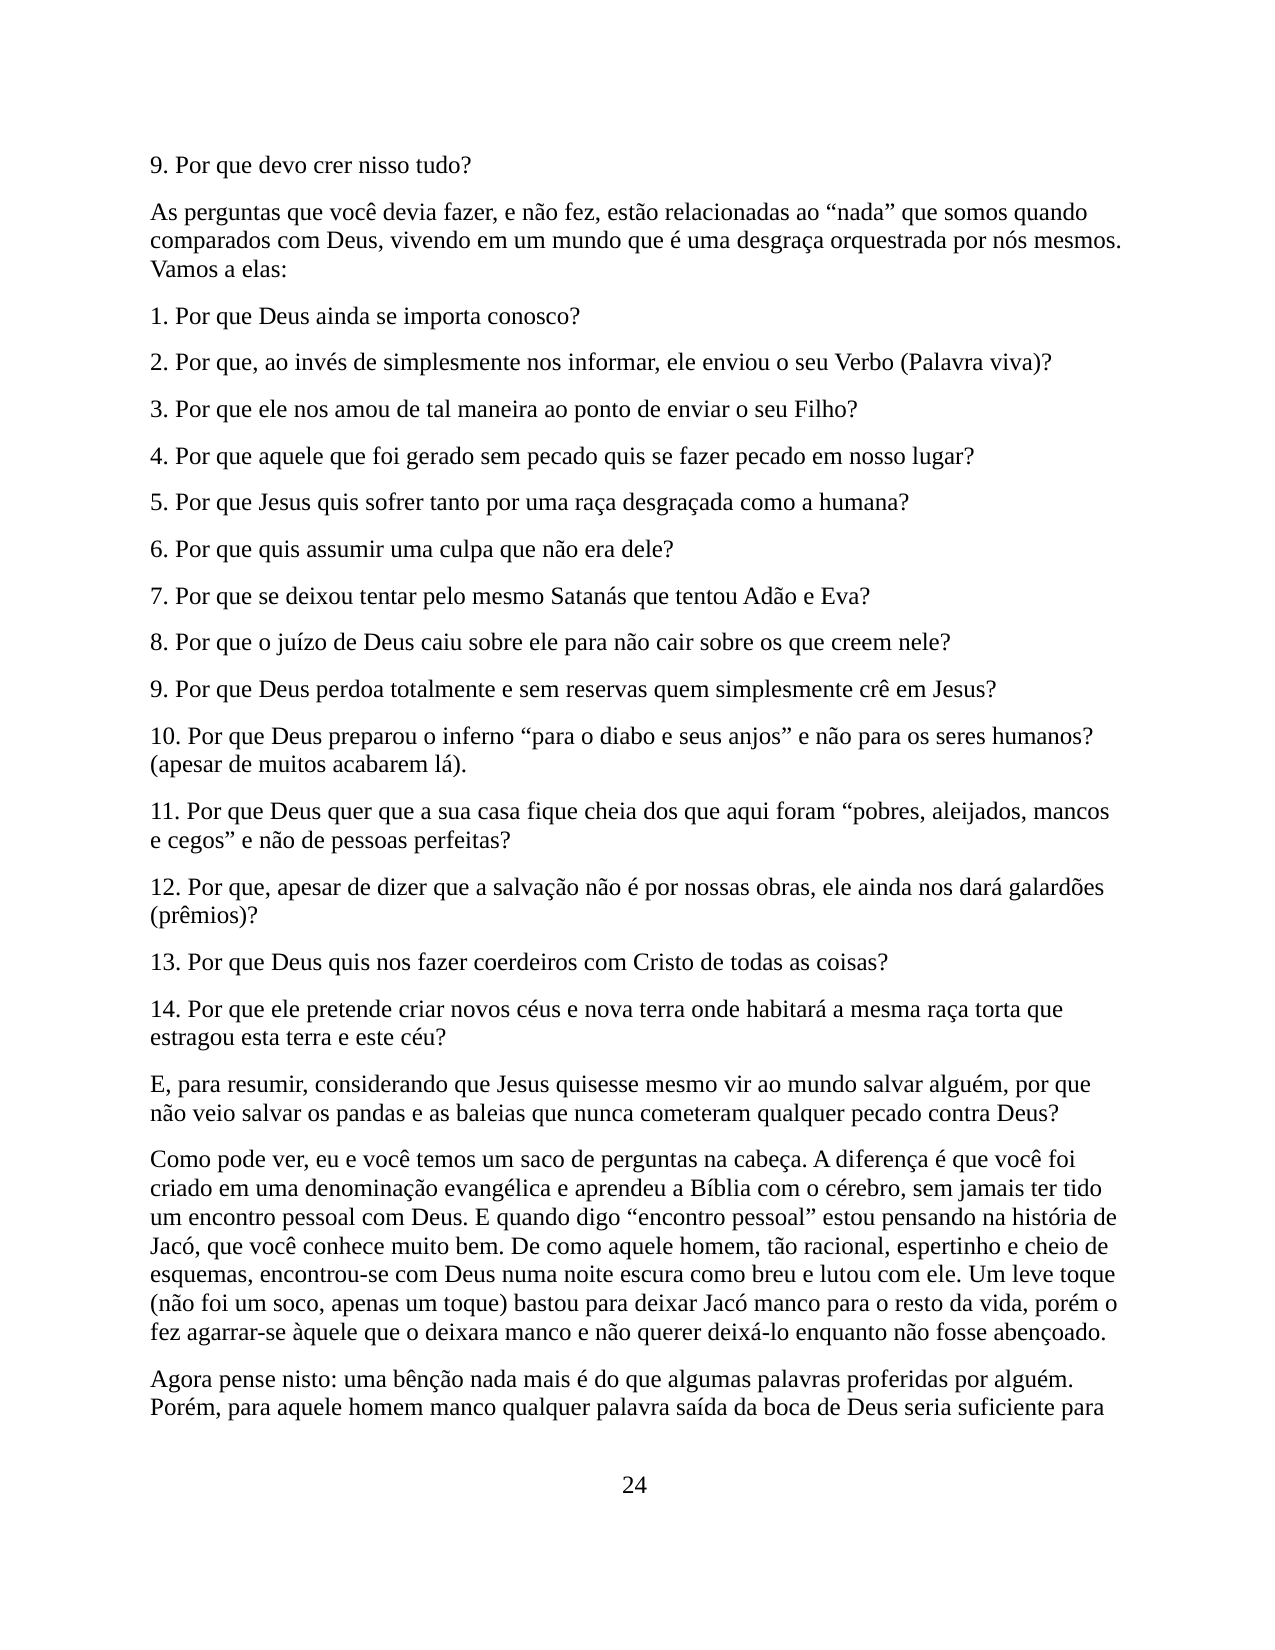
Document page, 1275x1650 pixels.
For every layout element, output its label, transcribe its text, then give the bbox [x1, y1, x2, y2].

text 6. Por que quis assumir uma culpa que não era dele? [150, 534, 1125, 563]
text 10. Por que Deus preparou o inferno “para o diabo e seus anjos” e não para os seres humanos? (apesar de muitos acabarem lá). [150, 721, 1125, 778]
text E, para resumir, considerando que Jesus quisesse mesmo vir ao mundo salvar alguém, por que não veio salvar os pandas e as baleias que nunca cometeram qualquer pecado contra Deus? [150, 1069, 1125, 1127]
text 7. Por que se deixou tentar pelo mesmo Satanás que tentou Adão e Eva? [150, 581, 1125, 609]
text 2. Por que, ao invés de simplesmente nos informar, ele enviou o seu Verbo (Palavra viva)? [150, 347, 1125, 376]
text Agora pense nisto: uma bênção nada mais é do que algumas palavras proferidas por alguém. Porém, para aquele homem manco qualquer palavra saída da boca de Deus seria suficiente para [150, 1364, 1125, 1421]
text As perguntas que você devia fazer, e não fez, estão relacionadas ao “nada” que somos quando comparados com Deus, vivendo em um mundo que é uma desgraça orquestrada por nós mesmos. Vamos a elas: [150, 197, 1125, 283]
text 9. Por que Deus perdoa totalmente e sem reservas quem simplesmente crê em Jesus? [150, 674, 1125, 703]
text 4. Por que aquele que foi gerado sem pecado quis se fazer pecado em nosso lugar? [150, 441, 1125, 469]
text 3. Por que ele nos amou de tal maneira ao ponto de enviar o seu Filho? [150, 394, 1125, 423]
text 14. Por que ele pretende criar novos céus e nova terra onde habitará a mesma raça torta que estragou esta terra e este céu? [150, 994, 1125, 1051]
text 8. Por que o juízo de Deus caiu sobre ele para não cair sobre os que creem nele? [150, 627, 1125, 656]
text 9. Por que devo crer nisso tudo? [150, 150, 1125, 179]
text Como pode ver, eu e você temos um saco de perguntas na cabeça. A diferença é que você foi criado em uma denominação evangélica e aprendeu a Bíblia com o cérebro, sem jamais ter tido um encontro pessoal com Deus. E quando digo “encontro pessoal” estou pensando na história de Jacó, que você conhece muito bem. De como aquele homem, tão racional, espertinho e cheio de esquemas, encontrou-se com Deus numa noite escura como breu e lutou com ele. Um leve toque (não foi um soco, apenas um toque) bastou para deixar Jacó manco para o resto da vida, porém o fez agarrar-se àquele que o deixara manco e não querer deixá-lo enquanto não fosse abençoado. [150, 1144, 1125, 1346]
text 12. Por que, apesar de dizer que a salvação não é por nossas obras, ele ainda nos dará galardões (prêmios)? [150, 872, 1125, 929]
text 13. Por que Deus quis nos fazer coerdeiros com Cristo de todas as coisas? [150, 947, 1125, 976]
text 1. Por que Deus ainda se importa conosco? [150, 301, 1125, 329]
text 5. Por que Jesus quis sofrer tanto por uma raça desgraçada como a humana? [150, 487, 1125, 516]
text 11. Por que Deus quer que a sua casa fique cheia dos que aqui foram “pobres, aleijados, mancos e cegos” e não de pessoas perfeitas? [150, 796, 1125, 854]
